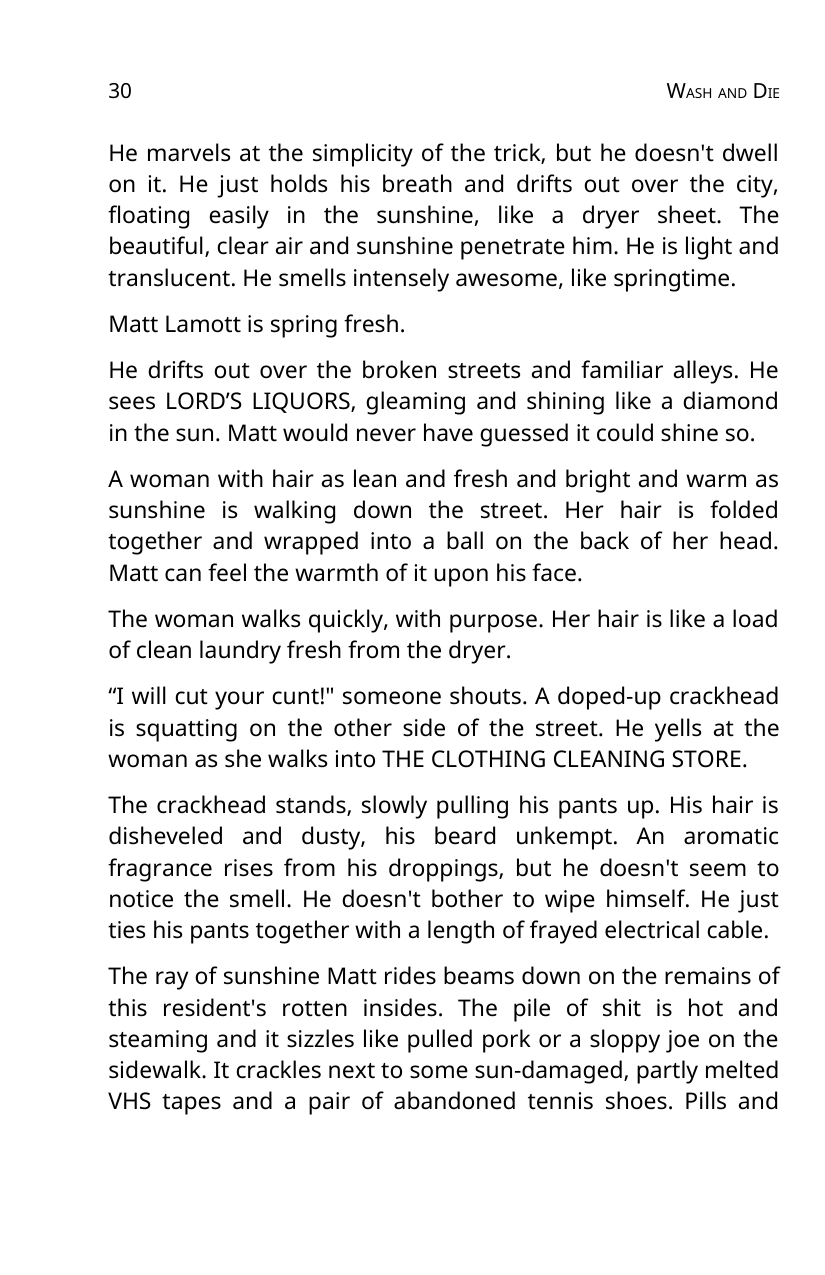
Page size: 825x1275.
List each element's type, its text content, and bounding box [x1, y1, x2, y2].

text Matt Lamott is spring fresh. [108, 308, 780, 339]
text The woman walks quickly, with purpose. Her hair is like a load of clean laundry fresh from the dryer. [108, 603, 780, 665]
text He marvels at the simplicity of the trick, but he doesn't dwell on it. He just holds his breath and drifts out over the city, floating easily in the sunshine, like a dryer sheet. The beautiful, clear air and sunshine penetrate him. He is light and translucent. He smells intensely awesome, like springtime. [108, 136, 780, 293]
text A woman with hair as lean and fresh and bright and warm as sunshine is walking down the street. Her hair is folded together and wrapped into a ball on the back of her head. Matt can feel the warmth of it upon his face. [108, 463, 780, 588]
text The crackhead stands, slowly pulling his pants up. His hair is disheveled and dusty, his beard unkempt. An aromatic fragrance rises from his droppings, but he doesn't seem to notice the smell. He doesn't bother to wipe himself. He just ties his pants together with a length of frayed electrical cable. [108, 789, 780, 945]
text “I will cut your cunt!" someone shouts. A doped-up crackhead is squatting on the other side of the street. He yells at the woman as she walks into THE CLOTHING CLEANING STORE. [108, 680, 780, 774]
text He drifts out over the broken streets and familiar alleys. He sees LORD’S LIQUORS, gleaming and shining like a diamond in the sun. Matt would never have guessed it could shine so. [108, 354, 780, 448]
text The ray of sunshine Matt rides beams down on the remains of this resident's rotten insides. The pile of shit is hot and steaming and it sizzles like pulled pork or a sloppy joe on the sidewalk. It crackles next to some sun-damaged, partly melted VHS tapes and a pair of abandoned tennis shoes. Pills and [108, 960, 780, 1116]
